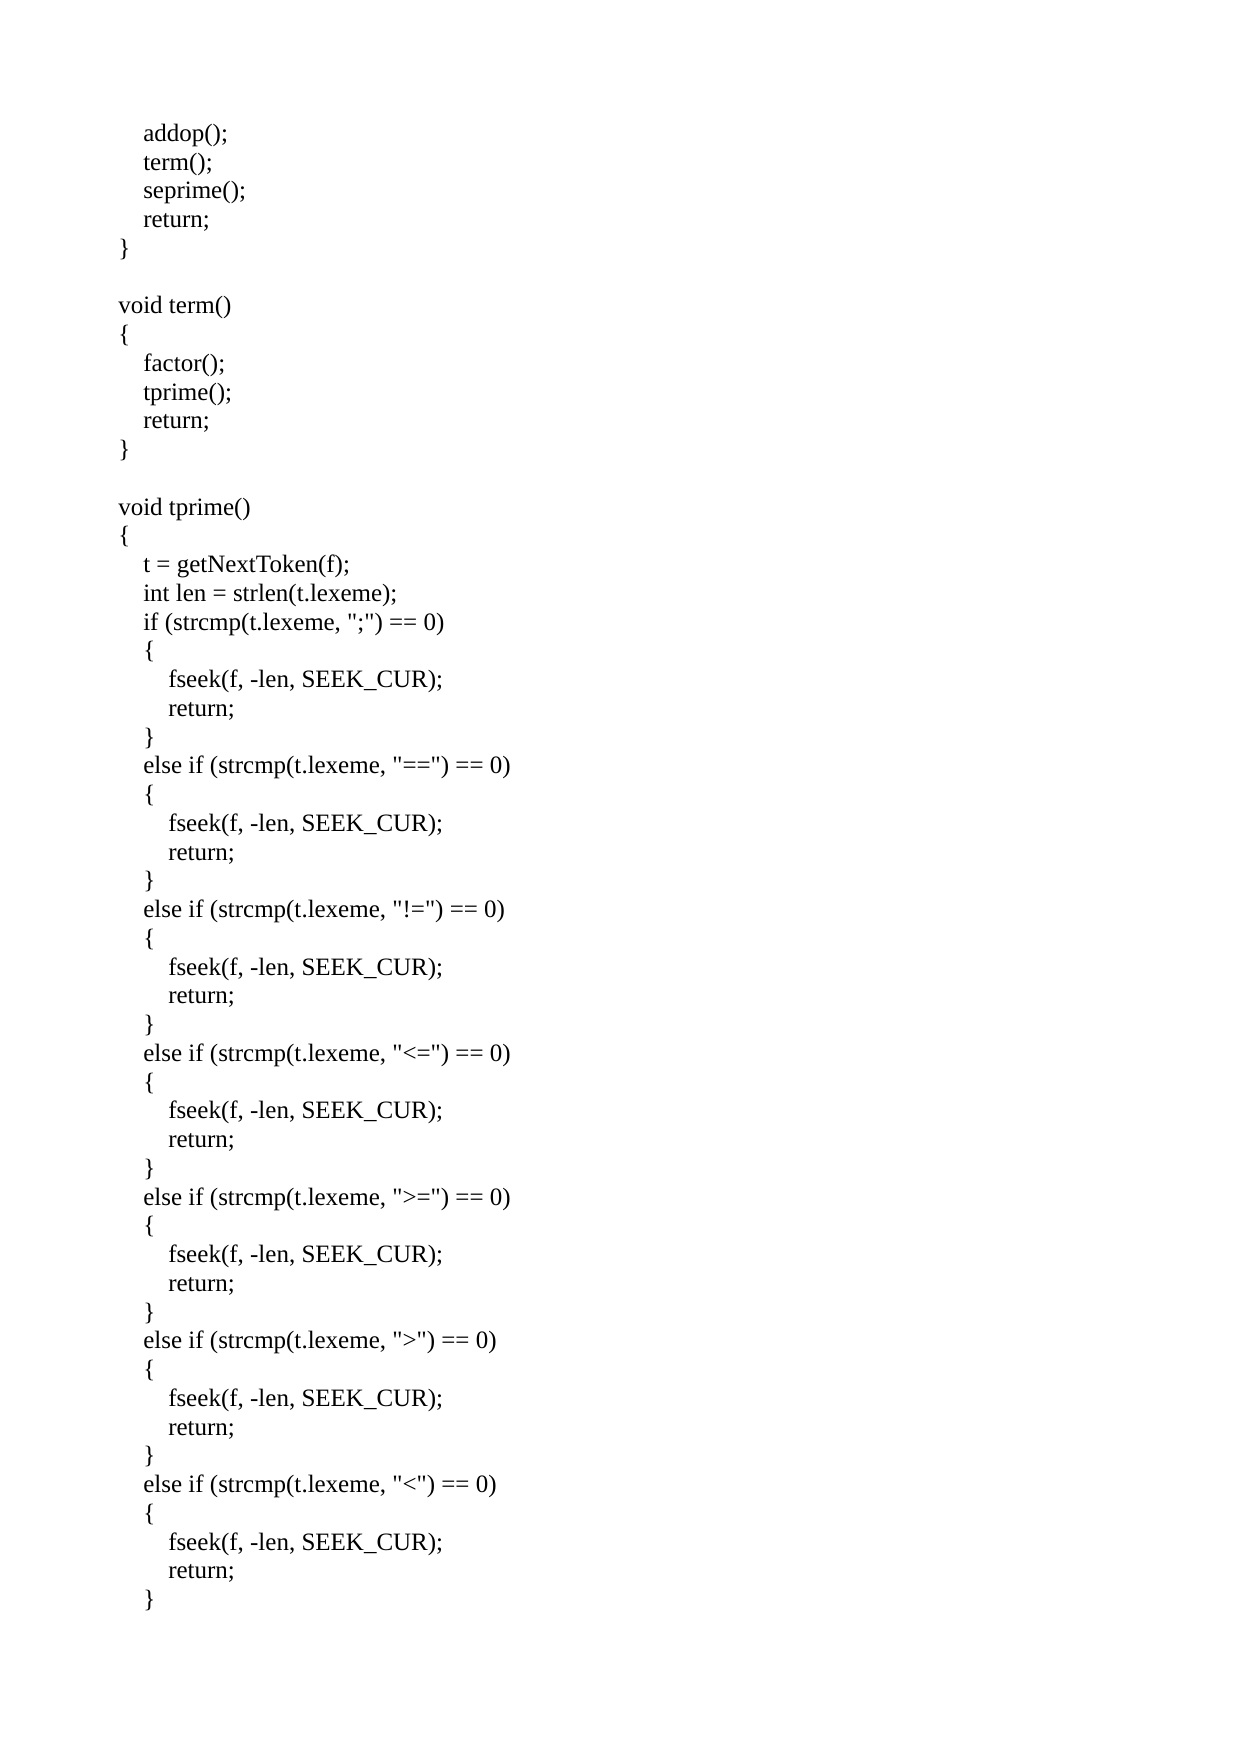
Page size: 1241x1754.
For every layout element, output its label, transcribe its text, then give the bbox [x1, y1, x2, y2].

text } [118, 1009, 1122, 1038]
text t = getNextToken(f); [118, 549, 1122, 578]
text } [118, 866, 1122, 894]
text fseek(f, -len, SEEK_CUR); [118, 664, 1122, 693]
text void term() [118, 291, 1122, 319]
text seprime(); [118, 176, 1122, 204]
text } [118, 1153, 1122, 1182]
text else if (strcmp(t.lexeme, ">") == 0) [118, 1326, 1122, 1354]
text { [118, 923, 1122, 952]
text return; [118, 837, 1122, 866]
text factor(); [118, 348, 1122, 377]
text int len = strlen(t.lexeme); [118, 578, 1122, 607]
text return; [118, 981, 1122, 1009]
text { [118, 521, 1122, 549]
text tprime(); [118, 377, 1122, 406]
text } [118, 233, 1122, 262]
text } [118, 1297, 1122, 1326]
text { [118, 779, 1122, 808]
text return; [118, 1556, 1122, 1584]
text fseek(f, -len, SEEK_CUR); [118, 952, 1122, 981]
text addop(); [118, 118, 1122, 147]
text if (strcmp(t.lexeme, ";") == 0) [118, 607, 1122, 636]
text return; [118, 1124, 1122, 1153]
text else if (strcmp(t.lexeme, "<") == 0) [118, 1469, 1122, 1498]
text { [118, 636, 1122, 664]
text term(); [118, 147, 1122, 176]
text { [118, 1211, 1122, 1239]
text fseek(f, -len, SEEK_CUR); [118, 1383, 1122, 1412]
text fseek(f, -len, SEEK_CUR); [118, 1527, 1122, 1556]
text } [118, 1584, 1122, 1613]
text } [118, 722, 1122, 751]
text else if (strcmp(t.lexeme, "!=") == 0) [118, 894, 1122, 923]
text void tprime() [118, 492, 1122, 521]
text return; [118, 1268, 1122, 1297]
text { [118, 1498, 1122, 1527]
text else if (strcmp(t.lexeme, "<=") == 0) [118, 1038, 1122, 1067]
text { [118, 319, 1122, 348]
text fseek(f, -len, SEEK_CUR); [118, 1239, 1122, 1268]
text } [118, 434, 1122, 463]
text return; [118, 693, 1122, 722]
text else if (strcmp(t.lexeme, "==") == 0) [118, 751, 1122, 779]
text return; [118, 1412, 1122, 1441]
text else if (strcmp(t.lexeme, ">=") == 0) [118, 1182, 1122, 1211]
text return; [118, 406, 1122, 434]
text fseek(f, -len, SEEK_CUR); [118, 1096, 1122, 1124]
text { [118, 1067, 1122, 1096]
text { [118, 1354, 1122, 1383]
text return; [118, 204, 1122, 233]
text fseek(f, -len, SEEK_CUR); [118, 808, 1122, 837]
text } [118, 1441, 1122, 1469]
